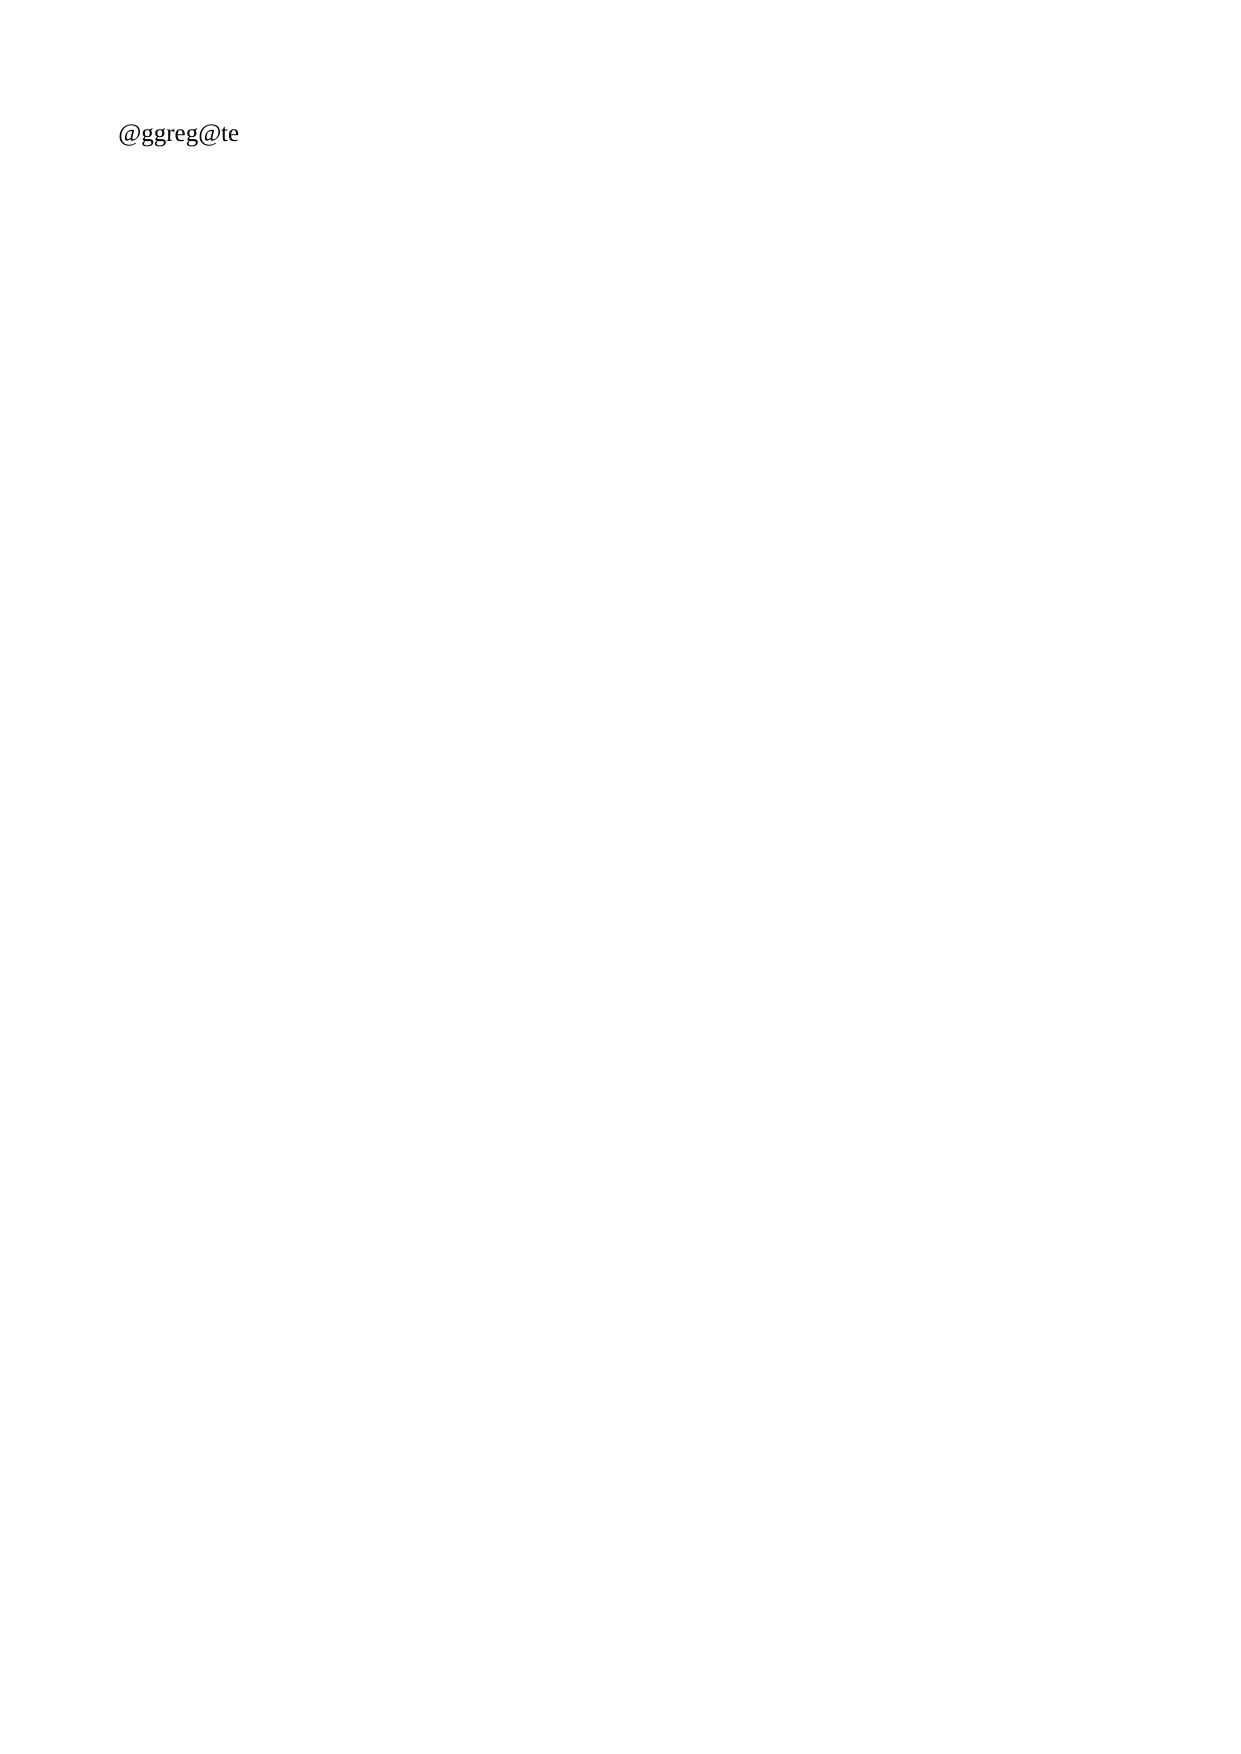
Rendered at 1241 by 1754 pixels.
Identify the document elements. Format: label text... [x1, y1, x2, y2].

text @ggreg@te [118, 118, 1122, 147]
